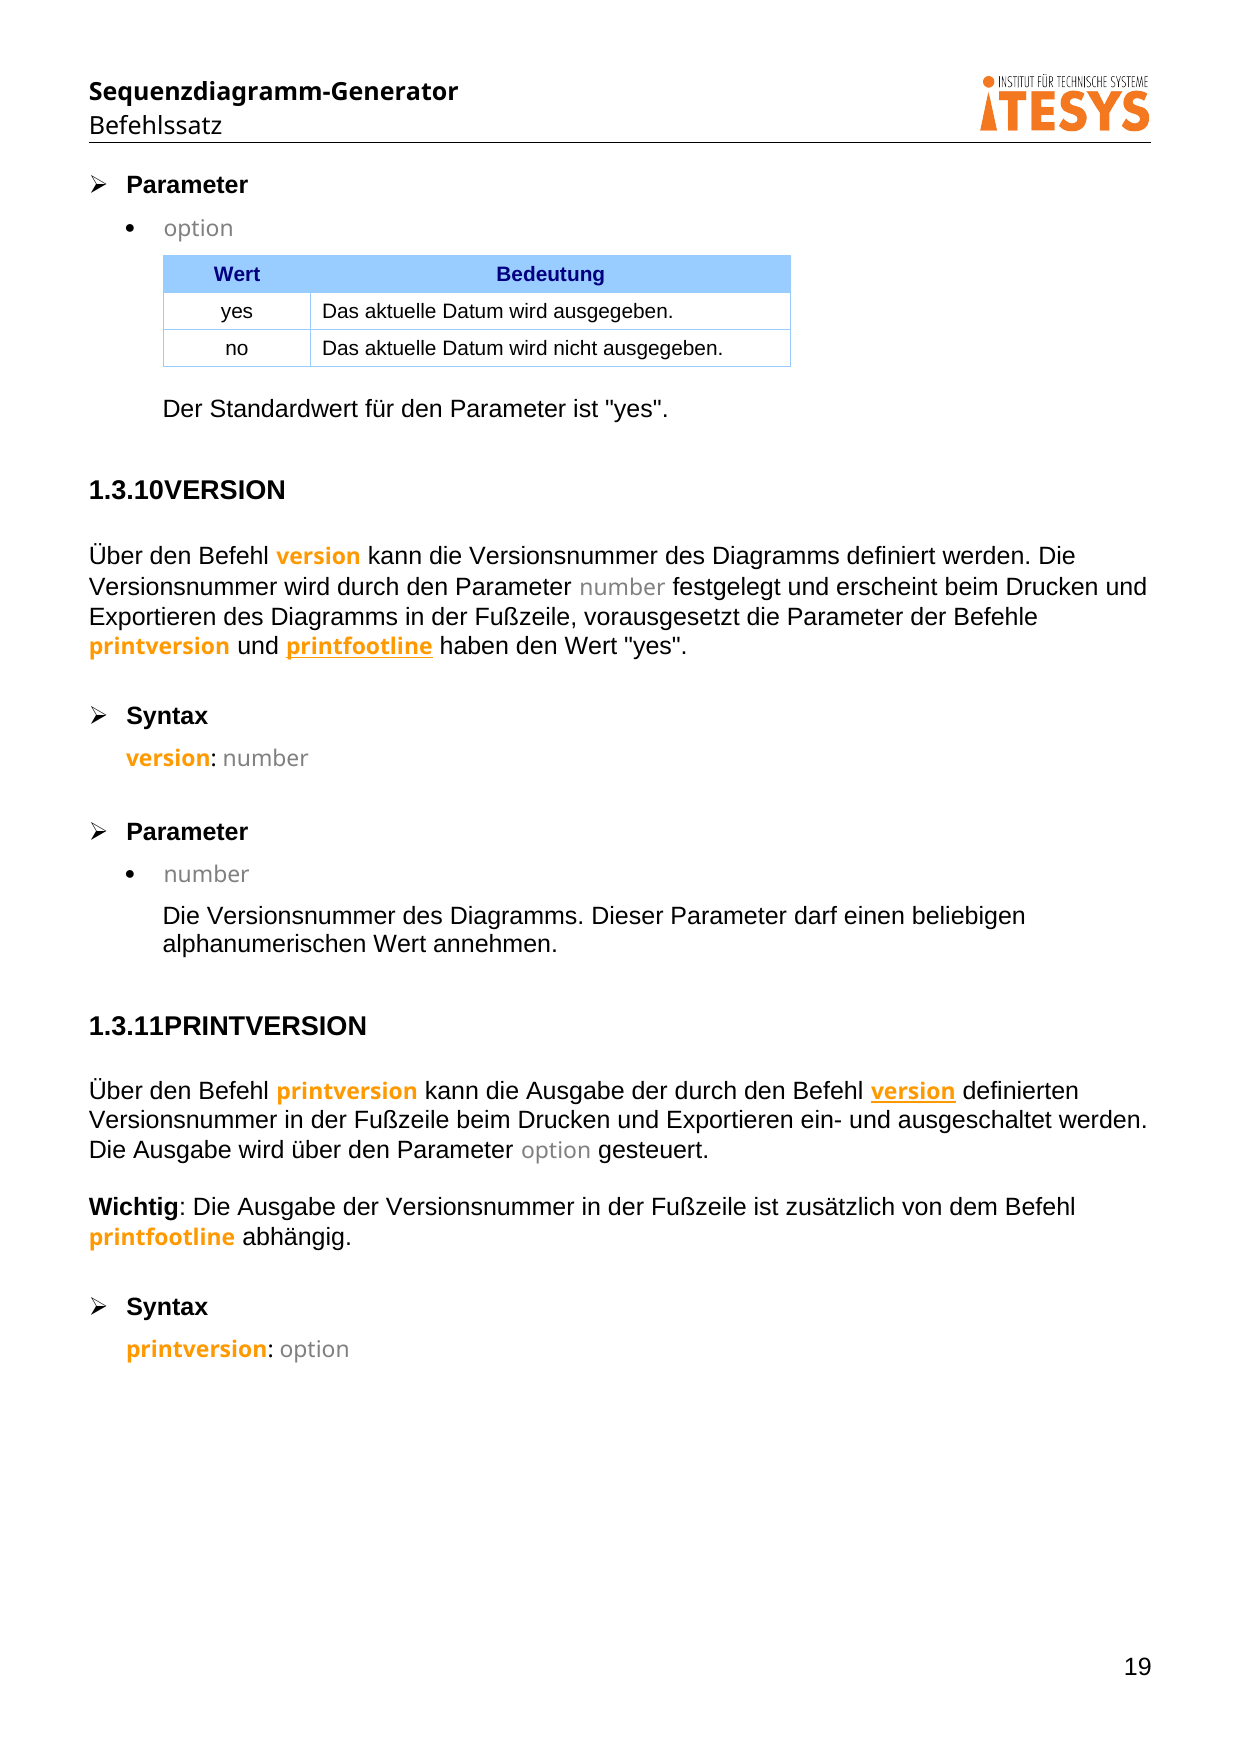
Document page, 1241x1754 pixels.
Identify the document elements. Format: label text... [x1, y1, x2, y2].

text printversion: option [88, 1333, 1152, 1364]
list option [126, 211, 1152, 243]
list Syntax [88, 1293, 1152, 1321]
list Syntax [88, 702, 1152, 730]
text version: number [88, 742, 1152, 774]
subtitle VERSION [88, 475, 1152, 506]
subtitle PRINTVERSION [88, 1010, 1152, 1041]
text Über den Befehl version kann die Versionsnummer des Diagramms definiert werden. Die Versionsnummer wird durch den Parameter number festgelegt und erscheint beim Drucken und Exportieren des Diagramms in der Fußzeile, vorausgesetzt die Parameter der Befehle printversion und printfootline haben den Wert "yes". [88, 540, 1152, 661]
text Über den Befehl printversion kann die Ausgabe der durch den Befehl version definierten Versionsnummer in der Fußzeile beim Drucken und Exportieren ein- und ausgeschaltet werden. Die Ausgabe wird über den Parameter option gesteuert. Wichtig: Die Ausgabe der Versionsnummer in der Fußzeile ist zusätzlich von dem Befehl printfootline abhängig. [88, 1075, 1152, 1252]
table_cell no [164, 330, 310, 366]
table_cell Das aktuelle Datum wird nicht ausgegeben. [311, 330, 790, 366]
list number [126, 858, 1152, 889]
text Der Standardwert für den Parameter ist "yes". [162, 394, 1152, 422]
table_header Wert [164, 256, 310, 292]
text Die Versionsnummer des Diagramms. Dieser Parameter darf einen beliebigen alphanumerischen Wert annehmen. [162, 902, 1152, 957]
table_header Bedeutung [311, 256, 790, 292]
table_cell Das aktuelle Datum wird ausgegeben. [311, 293, 790, 329]
picture [979, 73, 1151, 132]
list Parameter [88, 817, 1152, 845]
list Parameter [88, 171, 1152, 199]
table_cell yes [164, 293, 310, 329]
